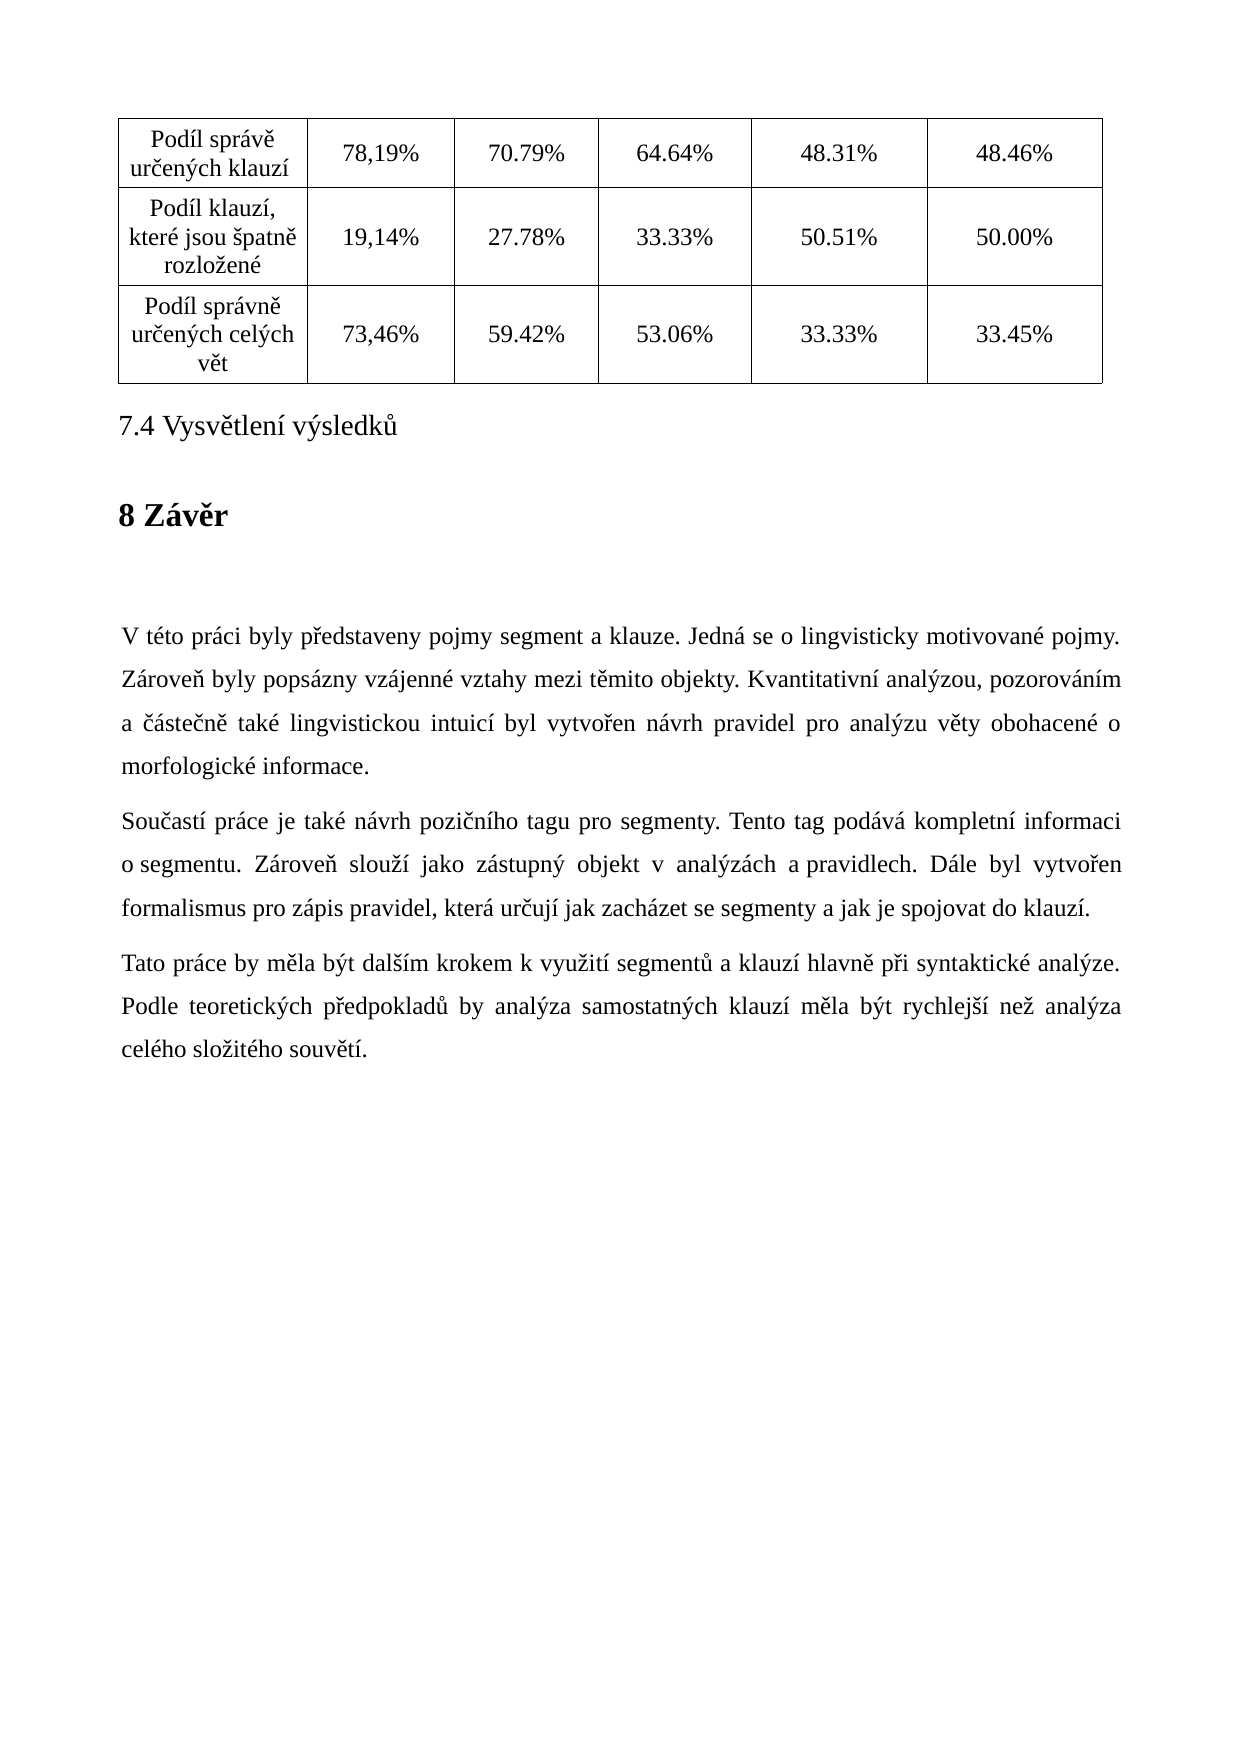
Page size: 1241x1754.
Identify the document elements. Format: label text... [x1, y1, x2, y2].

table_cell Podíl správě určených klauzí [119, 119, 307, 187]
table_cell 48,46% [928, 119, 1102, 187]
subtitle Vysvětlení výsledků [118, 408, 1122, 441]
text Tato práce by měla být dalším krokem k využití segmentů a klauzí hlavně při syntaktické analýze. Podle teoretických předpokladů by analýza samostatných klauzí měla být rychlejší než analýza celého složitého souvětí. [121, 948, 1122, 1063]
table_cell 48,31% [752, 119, 927, 187]
table_cell 19,14% [308, 188, 454, 285]
table_cell 33,45% [928, 286, 1102, 383]
text Součastí práce je také návrh pozičního tagu pro segmenty. Tento tag podává kompletní informaci o segmentu. Zároveň slouží jako zástupný objekt v analýzách a pravidlech. Dále byl vytvořen formalismus pro zápis pravidel, která určují jak zacházet se segmenty a jak je spojovat do klauzí. [121, 806, 1122, 921]
table_cell 33,33% [599, 188, 751, 285]
table_cell Podíl správně určených celých vět [119, 286, 307, 383]
table_cell 50,00% [928, 188, 1102, 285]
table_cell 73,46% [308, 286, 454, 383]
table_cell 53,06% [599, 286, 751, 383]
table_cell 78,19% [308, 119, 454, 187]
table_cell 64,64% [599, 119, 751, 187]
table_cell 33,33% [752, 286, 927, 383]
table_cell 27,78% [455, 188, 598, 285]
text V této práci byly představeny pojmy segment a klauze. Jedná se o lingvisticky motivované pojmy. Zároveň byly popsázny vzájenné vztahy mezi těmito objekty. Kvantitativní analýzou, pozorováním a částečně také lingvistickou intuicí byl vytvořen návrh pravidel pro analýzu věty obohacené o morfologické informace. [121, 621, 1122, 779]
table_cell 59,42% [455, 286, 598, 383]
table_cell 50,51% [752, 188, 927, 285]
subtitle Závěr [118, 496, 1122, 534]
table_cell Podíl klauzí, které jsou špatně rozložené [119, 188, 307, 285]
table_cell 70,79% [455, 119, 598, 187]
